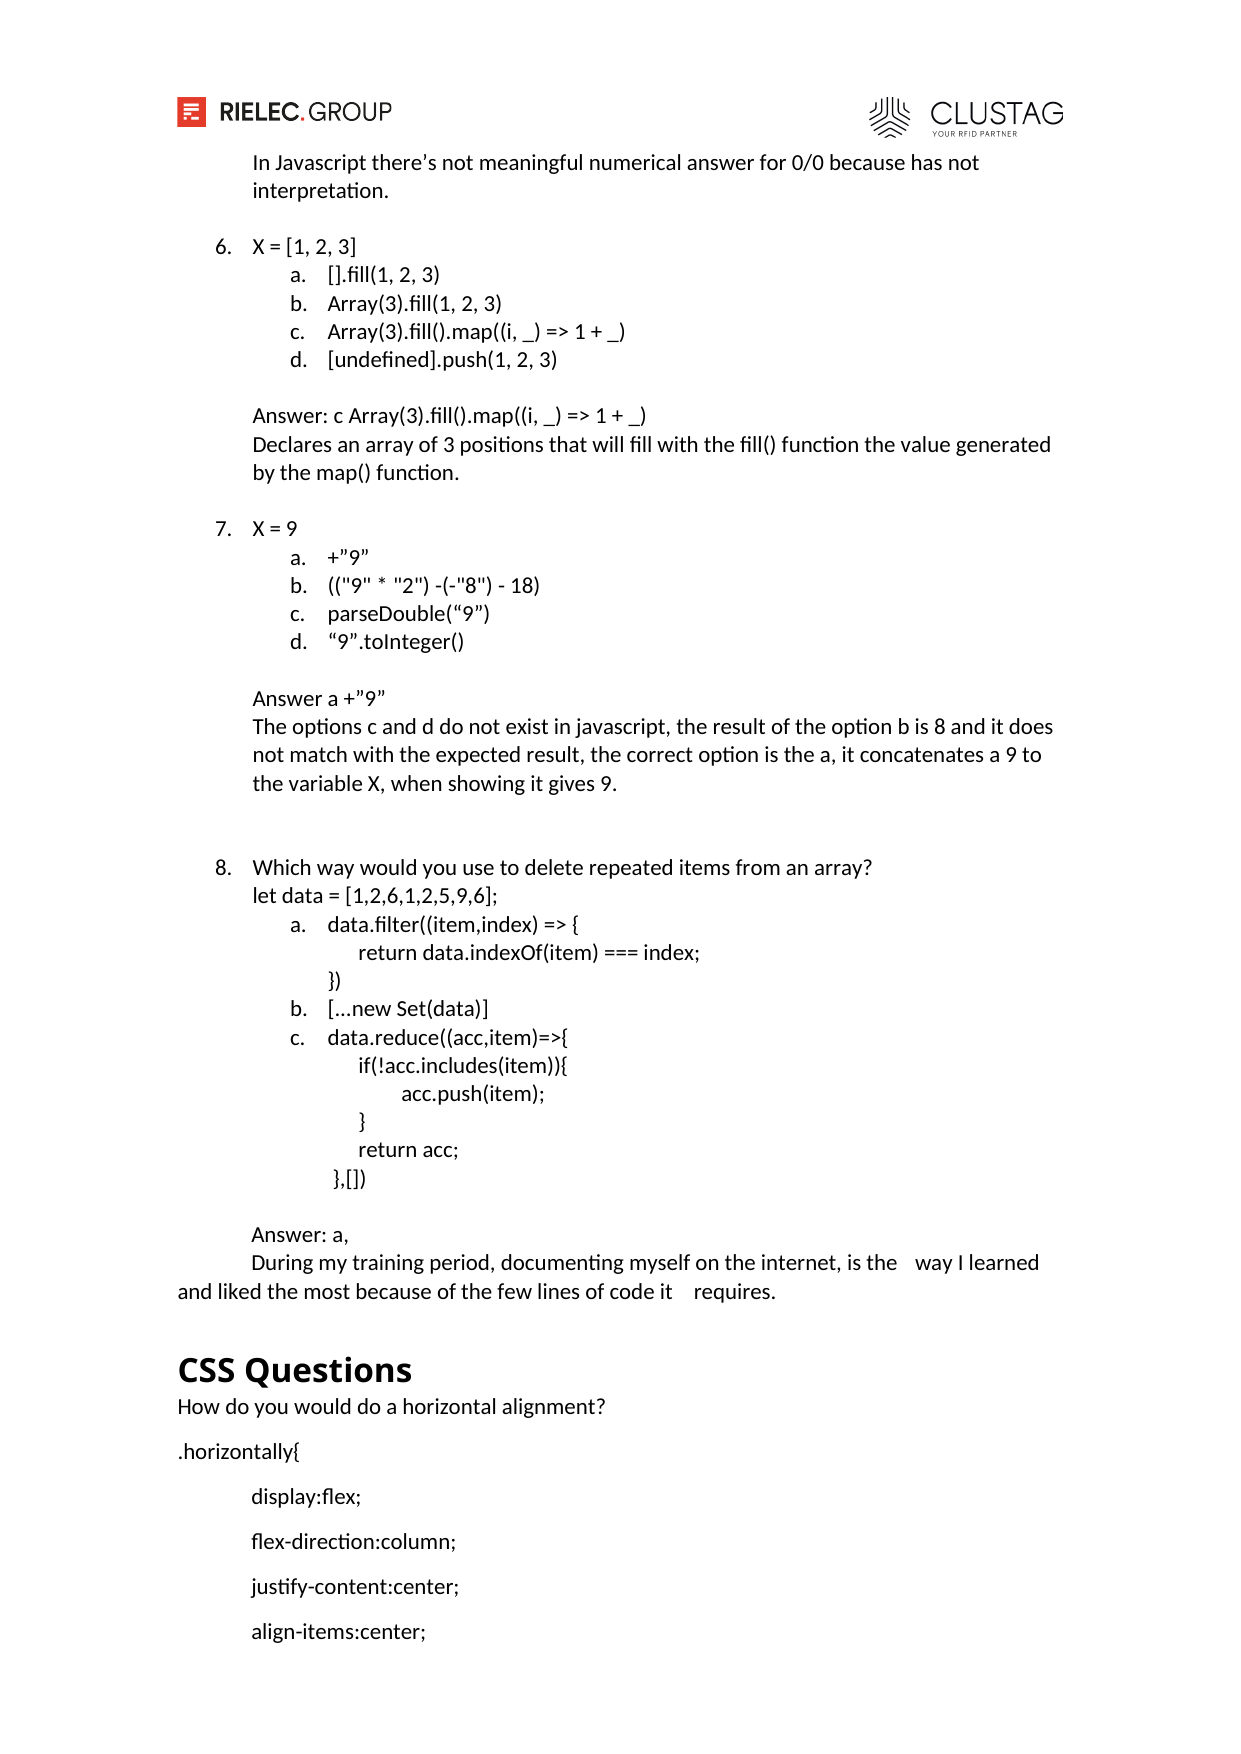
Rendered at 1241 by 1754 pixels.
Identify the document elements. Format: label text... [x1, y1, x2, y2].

list data.reduce((acc,item)=>{ [290, 1023, 1063, 1051]
list acc.push(item); [327, 1079, 1063, 1107]
list Answer: a, [177, 1220, 1063, 1248]
text justify-content:center; [177, 1572, 1063, 1600]
list Array(3).fill(1, 2, 3) [290, 289, 1063, 317]
list In Javascript there’s not meaningful numerical answer for 0/0 because has not interpretation. [252, 148, 1063, 204]
list }) [327, 966, 1063, 994]
list [undefined].push(1, 2, 3) [290, 345, 1063, 373]
list Declares an array of 3 positions that will fill with the fill() function the value generated by the map() function. [252, 430, 1063, 486]
list } [327, 1107, 1063, 1135]
list [].fill(1, 2, 3) [290, 261, 1063, 288]
list let data = [1,2,6,1,2,5,9,6]; [252, 882, 1063, 909]
list During my training period, documenting myself on the internet, is the way I learned and liked the most because of the few lines of code it requires. [177, 1248, 1063, 1305]
list parseDouble(“9”) [290, 599, 1063, 627]
list Array(3).fill().map((i, _) => 1 + _) [290, 317, 1063, 345]
list data.filter((item,index) => { [290, 910, 1063, 938]
list return data.indexOf(item) === index; [327, 938, 1063, 966]
subtitle CSS Questions [177, 1347, 1063, 1392]
list if(!acc.includes(item)){ [327, 1051, 1063, 1079]
list Answer a +”9” [252, 684, 1063, 712]
list +”9” [290, 543, 1063, 571]
text align-items:center; [177, 1617, 1063, 1645]
list X = 9 [215, 514, 1063, 543]
picture [869, 97, 1063, 138]
list The options c and d do not exist in javascript, the result of the option b is 8 and it does not match with the expected result, the correct option is the a, it concatenates a 9 to the variable X, when showing it gives 9. [252, 712, 1063, 797]
list [...new Set(data)] [290, 994, 1063, 1022]
text flex-direction:column; [177, 1527, 1063, 1555]
list },[]) [327, 1164, 1063, 1192]
list Answer: c Array(3).fill().map((i, _) => 1 + _) [252, 402, 1063, 430]
text display:flex; [177, 1482, 1063, 1510]
text .horizontally{ [177, 1437, 1063, 1465]
picture [177, 97, 392, 127]
list “9”.toInteger() [290, 627, 1063, 656]
text How do you would do a horizontal alignment? [177, 1392, 1063, 1421]
list (("9" * "2") -(-"8") - 18) [290, 571, 1063, 599]
list Which way would you use to delete repeated items from an array? [215, 853, 1063, 881]
list X = [1, 2, 3] [215, 232, 1063, 260]
list return acc; [327, 1136, 1063, 1164]
